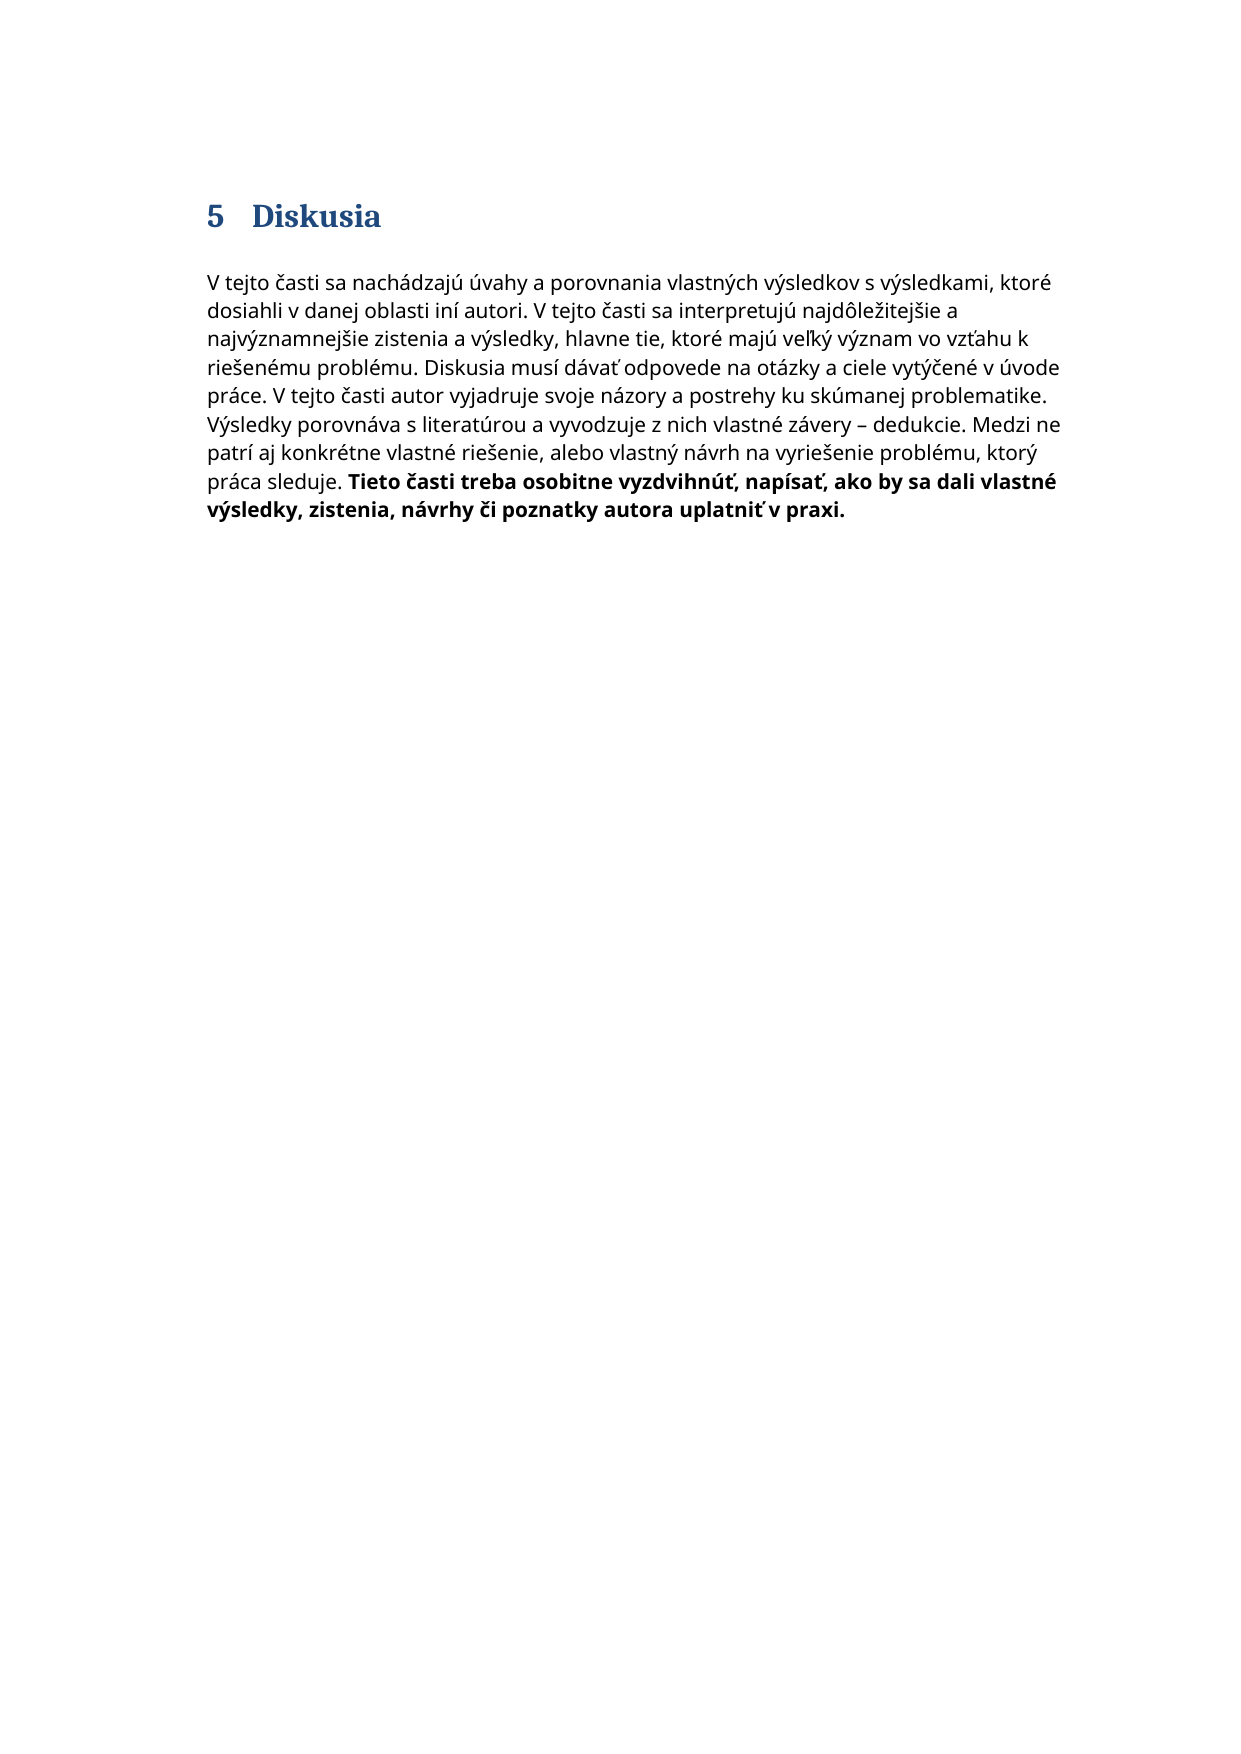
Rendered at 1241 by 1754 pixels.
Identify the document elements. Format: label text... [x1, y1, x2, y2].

subtitle Diskusia [207, 198, 1092, 236]
text V tejto časti sa nachádzajú úvahy a porovnania vlastných výsledkov s výsledkami, ktoré dosiahli v danej oblasti iní autori. V tejto časti sa interpretujú najdôležitejšie a najvýznamnejšie zistenia a výsledky, hlavne tie, ktoré majú veľký význam vo vzťahu k riešenému problému. Diskusia musí dávať odpovede na otázky a ciele vytýčené v úvode práce. V tejto časti autor vyjadruje svoje názory a postrehy ku skúmanej problematike. Výsledky porovnáva s literatúrou a vyvodzuje z nich vlastné závery – dedukcie. Medzi ne patrí aj konkrétne vlastné riešenie, alebo vlastný návrh na vyriešenie problému, ktorý práca sleduje. Tieto časti treba osobitne vyzdvihnúť, napísať, ako by sa dali vlastné výsledky, zistenia, návrhy či poznatky autora uplatniť v praxi. [207, 268, 1092, 524]
